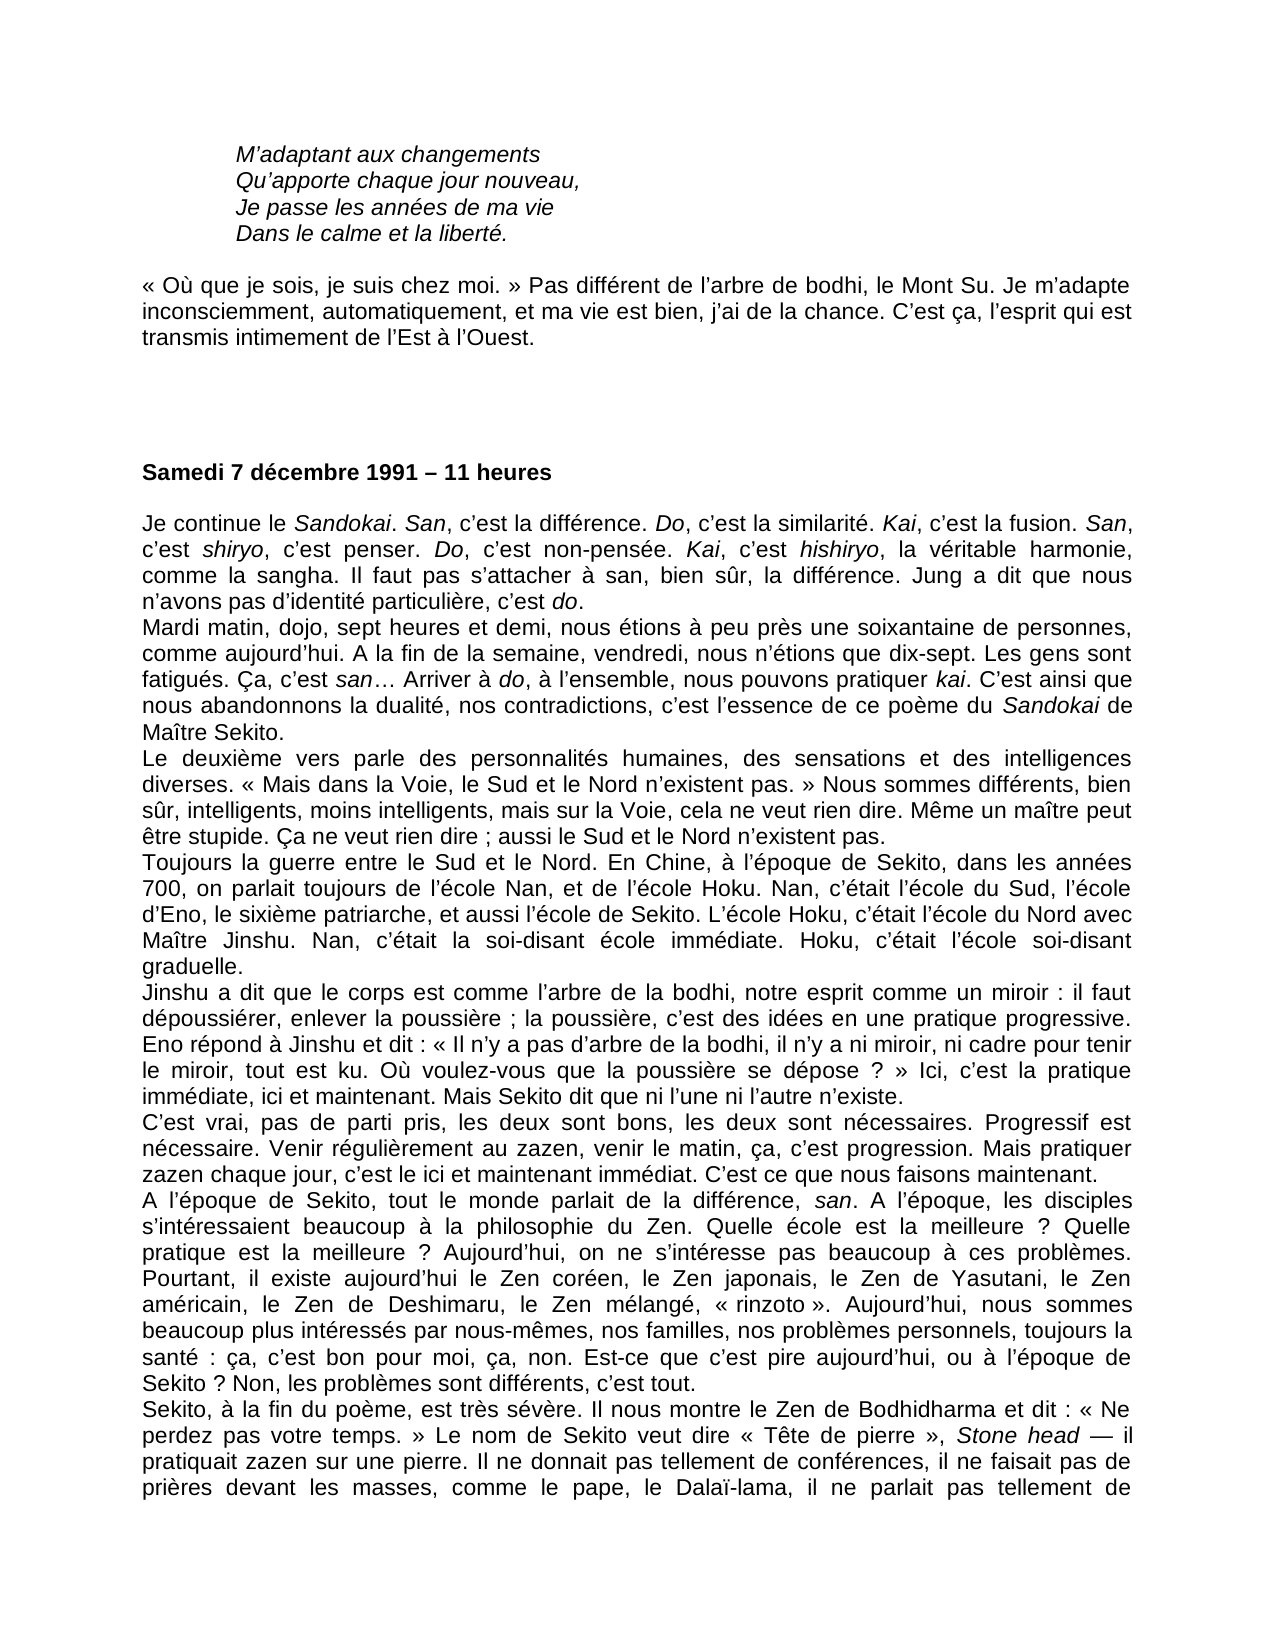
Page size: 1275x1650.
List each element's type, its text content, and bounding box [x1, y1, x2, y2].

text Mardi matin, dojo, sept heures et demi, nous étions à peu près une soixantaine de personnes, comme aujourd’hui. A la fin de la semaine, vendredi, nous n’étions que dix-sept. Les gens sont fatigués. Ça, c’est san… Arriver à do, à l’ensemble, nous pouvons pratiquer kai. C’est ainsi que nous abandonnons la dualité, nos contradictions, c’est l’essence de ce poème du Sandokai de Maître Sekito. [142, 615, 1133, 745]
text Je passe les années de ma vie [236, 194, 1133, 220]
text M’adaptant aux changements [236, 142, 1133, 168]
text « Où que je sois, je suis chez moi. » Pas différent de l’arbre de bodhi, le Mont Su. Je m’adapte inconsciemment, automatiquement, et ma vie est bien, j’ai de la chance. C’est ça, l’esprit qui est transmis intimement de l’Est à l’Ouest. [142, 272, 1133, 350]
text Toujours la guerre entre le Sud et le Nord. En Chine, à l’époque de Sekito, dans les années 700, on parlait toujours de l’école Nan, et de l’école Hoku. Nan, c’était l’école du Sud, l’école d’Eno, le sixième patriarche, et aussi l’école de Sekito. L’école Hoku, c’était l’école du Nord avec Maître Jinshu. Nan, c’était la soi-disant école immédiate. Hoku, c’était l’école soi-disant graduelle. [142, 849, 1133, 979]
text Sekito, à la fin du poème, est très sévère. Il nous montre le Zen de Bodhidharma et dit : « Ne perdez pas votre temps. » Le nom de Sekito veut dire « Tête de pierre », Stone head — il pratiquait zazen sur une pierre. Il ne donnait pas tellement de conférences, il ne faisait pas de prières devant les masses, comme le pape, le Dalaï-lama, il ne parlait pas tellement de [142, 1396, 1133, 1500]
text Samedi 7 décembre 1991 – 11 heures [142, 459, 1133, 486]
text Qu’apporte chaque jour nouveau, [236, 168, 1133, 194]
text Dans le calme et la liberté. [236, 220, 1133, 246]
text Le deuxième vers parle des personnalités humaines, des sensations et des intelligences diverses. « Mais dans la Voie, le Sud et le Nord n’existent pas. » Nous sommes différents, bien sûr, intelligents, moins intelligents, mais sur la Voie, cela ne veut rien dire. Même un maître peut être stupide. Ça ne veut rien dire ; aussi le Sud et le Nord n’existent pas. [142, 745, 1133, 849]
text A l’époque de Sekito, tout le monde parlait de la différence, san. A l’époque, les disciples s’intéressaient beaucoup à la philosophie du Zen. Quelle école est la meilleure ? Quelle pratique est la meilleure ? Aujourd’hui, on ne s’intéresse pas beaucoup à ces problèmes. Pourtant, il existe aujourd’hui le Zen coréen, le Zen japonais, le Zen de Yasutani, le Zen américain, le Zen de Deshimaru, le Zen mélangé, « rinzoto ». Aujourd’hui, nous sommes beaucoup plus intéressés par nous-mêmes, nos familles, nos problèmes personnels, toujours la santé : ça, c’est bon pour moi, ça, non. Est-ce que c’est pire aujourd’hui, ou à l’époque de Sekito ? Non, les problèmes sont différents, c’est tout. [142, 1188, 1133, 1396]
text C’est vrai, pas de parti pris, les deux sont bons, les deux sont nécessaires. Progressif est nécessaire. Venir régulièrement au zazen, venir le matin, ça, c’est progression. Mais pratiquer zazen chaque jour, c’est le ici et maintenant immédiat. C’est ce que nous faisons maintenant. [142, 1109, 1133, 1188]
text Jinshu a dit que le corps est comme l’arbre de la bodhi, notre esprit comme un miroir : il faut dépoussiérer, enlever la poussière ; la poussière, c’est des idées en une pratique progressive. Eno répond à Jinshu et dit : « Il n’y a pas d’arbre de la bodhi, il n’y a ni miroir, ni cadre pour tenir le miroir, tout est ku. Où voulez-vous que la poussière se dépose ? » Ici, c’est la pratique immédiate, ici et maintenant. Mais Sekito dit que ni l’une ni l’autre n’existe. [142, 979, 1133, 1109]
text Je continue le Sandokai. San, c’est la différence. Do, c’est la similarité. Kai, c’est la fusion. San, c’est shiryo, c’est penser. Do, c’est non-pensée. Kai, c’est hishiryo, la véritable harmonie, comme la sangha. Il faut pas s’attacher à san, bien sûr, la différence. Jung a dit que nous n’avons pas d’identité particulière, c’est do. [142, 511, 1133, 615]
